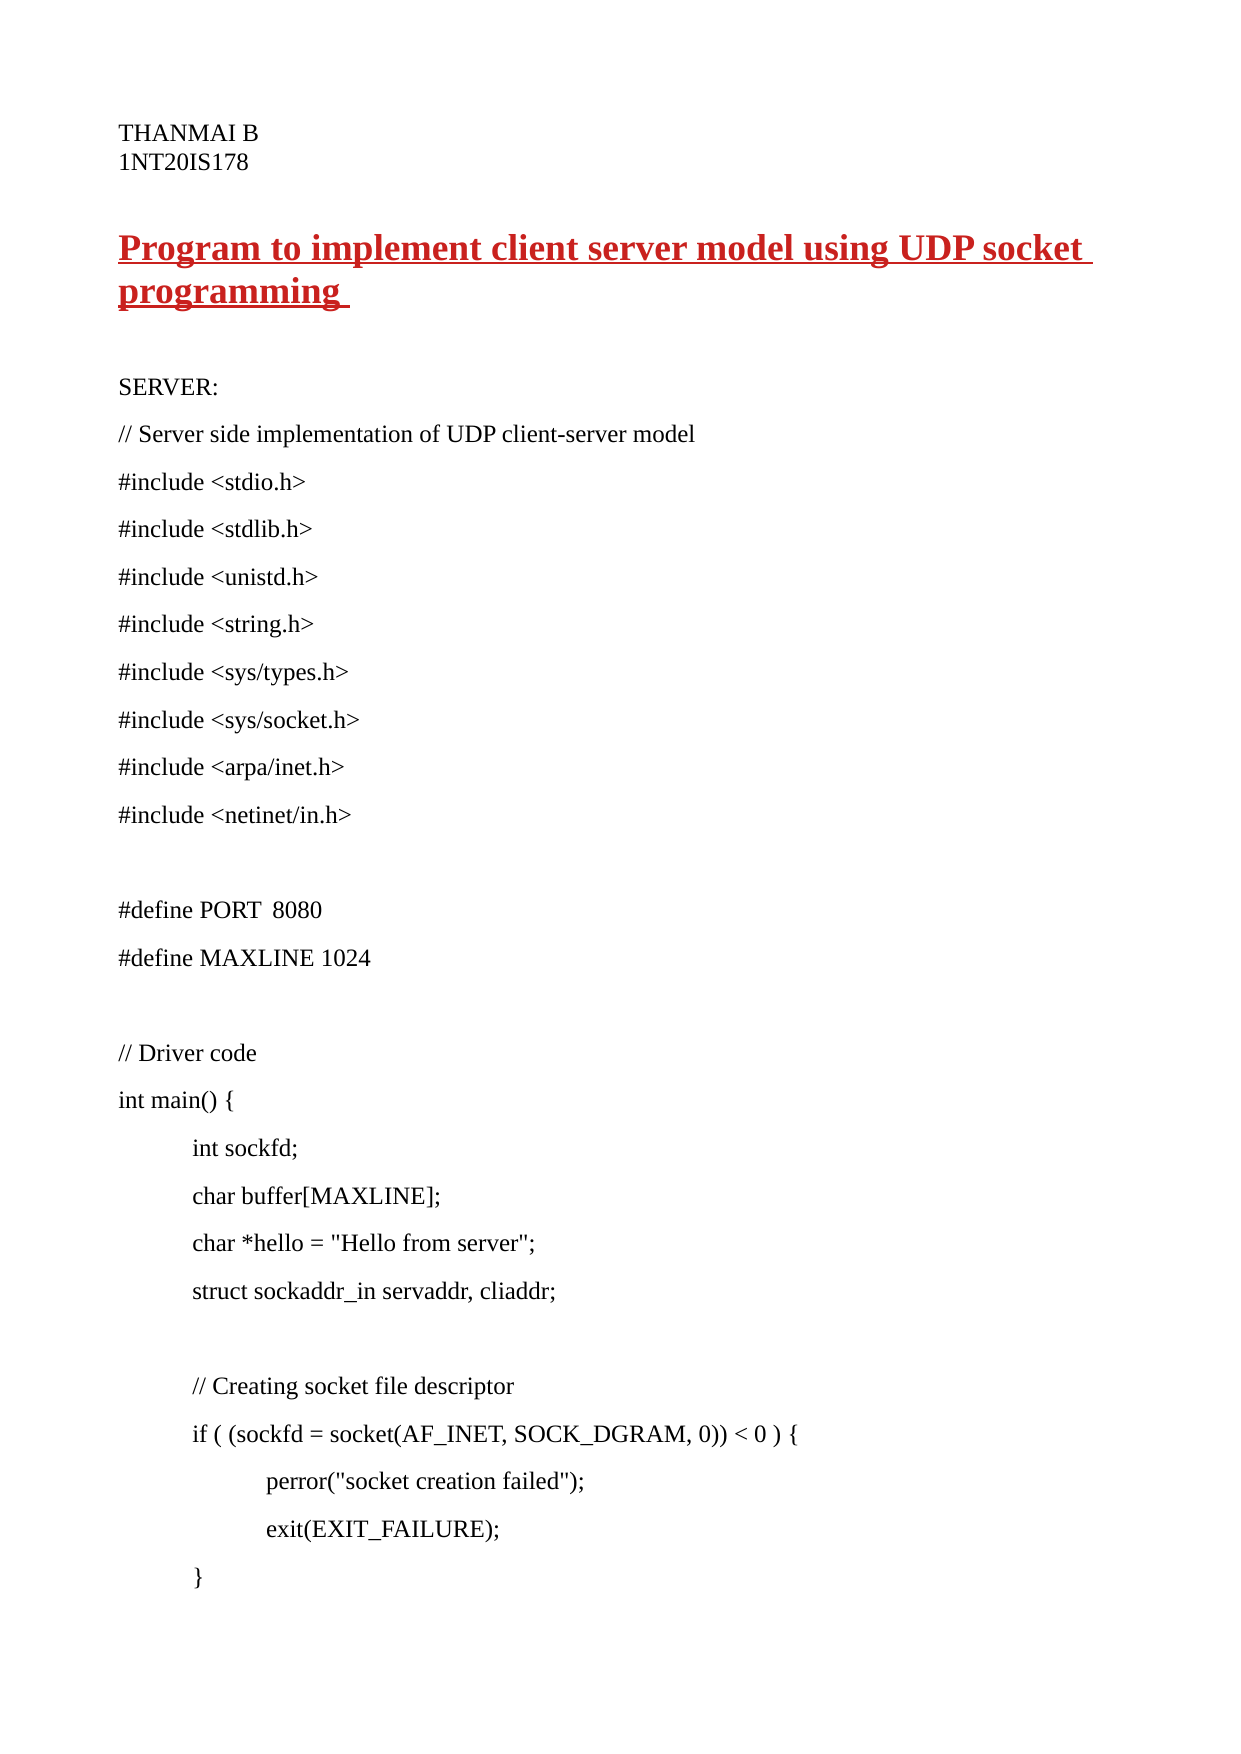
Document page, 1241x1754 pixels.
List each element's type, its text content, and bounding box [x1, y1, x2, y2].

text #include <stdio.h> [118, 467, 1122, 496]
subtitle Program to implement client server model using UDP socket programming [118, 225, 1122, 311]
text // Driver code [118, 1038, 1122, 1067]
text SERVER: [118, 372, 1122, 400]
text #include <sys/types.h> [118, 657, 1122, 686]
text #include <arpa/inet.h> [118, 752, 1122, 781]
text 1NT20IS178 [118, 147, 1122, 176]
text THANMAI B [118, 118, 1122, 147]
text #include <stdlib.h> [118, 514, 1122, 543]
text #include <netinet/in.h> [118, 800, 1122, 829]
text if ( (sockfd = socket(AF_INET, SOCK_DGRAM, 0)) < 0 ) { [118, 1419, 1122, 1448]
text #include <string.h> [118, 609, 1122, 638]
text // Server side implementation of UDP client-server model [118, 419, 1122, 448]
text #define PORT 8080 [118, 895, 1122, 924]
text char *hello = "Hello from server"; [118, 1228, 1122, 1257]
text char buffer[MAXLINE]; [118, 1181, 1122, 1209]
text perror("socket creation failed"); [118, 1466, 1122, 1495]
text #include <unistd.h> [118, 562, 1122, 591]
text #include <sys/socket.h> [118, 705, 1122, 733]
text } [118, 1562, 1122, 1590]
text exit(EXIT_FAILURE); [118, 1514, 1122, 1543]
text int sockfd; [118, 1133, 1122, 1162]
text struct sockaddr_in servaddr, cliaddr; [118, 1276, 1122, 1305]
text // Creating socket file descriptor [118, 1371, 1122, 1400]
text #define MAXLINE 1024 [118, 943, 1122, 972]
text int main() { [118, 1086, 1122, 1114]
